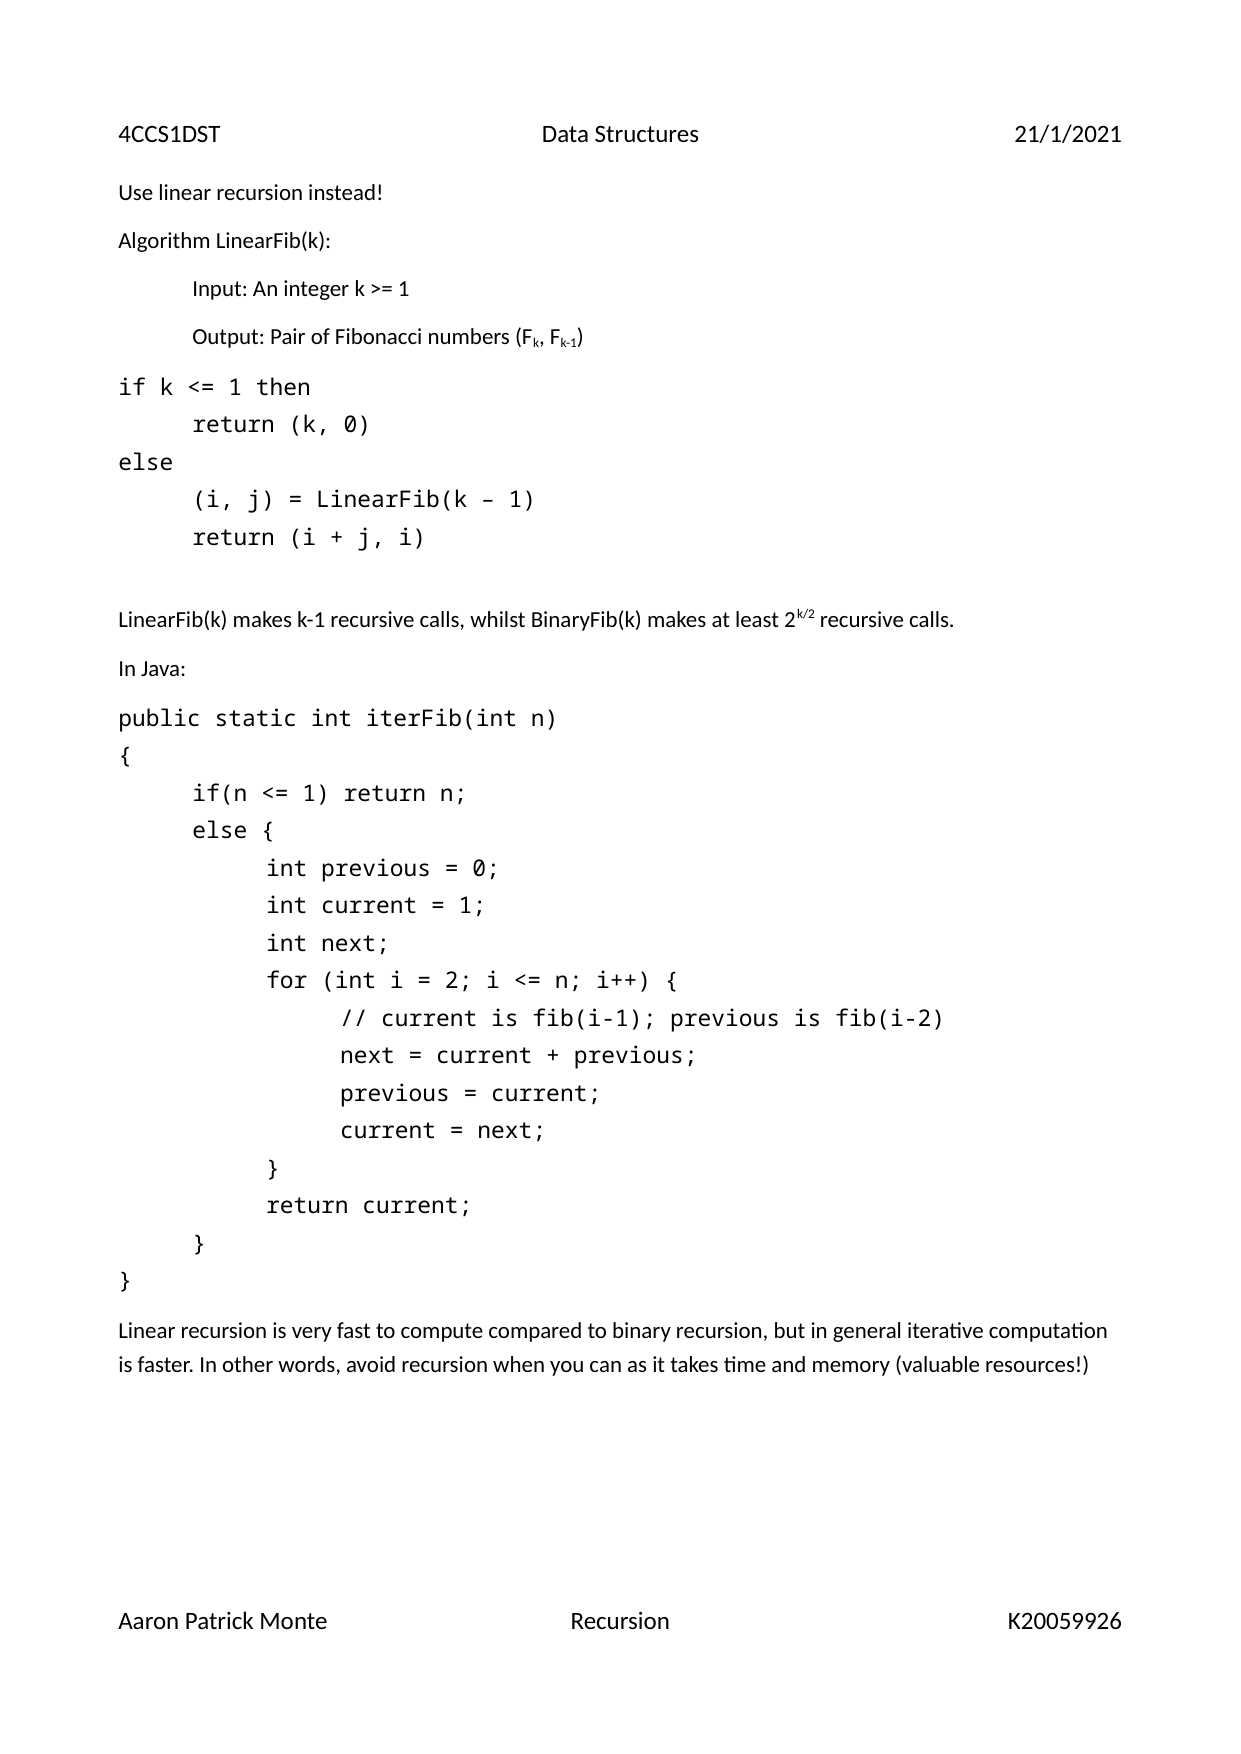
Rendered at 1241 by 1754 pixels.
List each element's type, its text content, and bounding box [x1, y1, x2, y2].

text LinearFib(k) makes k-1 recursive calls, whilst BinaryFib(k) makes at least 2k/2 recursive calls. [118, 606, 1122, 633]
text Algorithm LinearFib(k): [118, 226, 1122, 254]
text public static int iterFib(int n) { if(n <= 1) return n; else { int previous = 0; int current = 1; int next; for (int i = 2; i <= n; i++) { // current is fib(i-1); previous is fib(i-2) next = current + previous; previous = current; current = next; } return current; } } [118, 702, 1122, 1296]
text if k <= 1 then return (k, 0) else (i, j) = LinearFib(k – 1) return (i + j, i) [118, 371, 1122, 585]
text Linear recursion is very fast to compute compared to binary recursion, but in general iterative computation is faster. In other words, avoid recursion when you can as it takes time and memory (valuable resources!) [118, 1316, 1122, 1378]
text In Java: [118, 654, 1122, 682]
text Use linear recursion instead! [118, 178, 1122, 206]
text Output: Pair of Fibonacci numbers (Fk, Fk-1) [118, 322, 1122, 351]
text Input: An integer k >= 1 [118, 274, 1122, 302]
